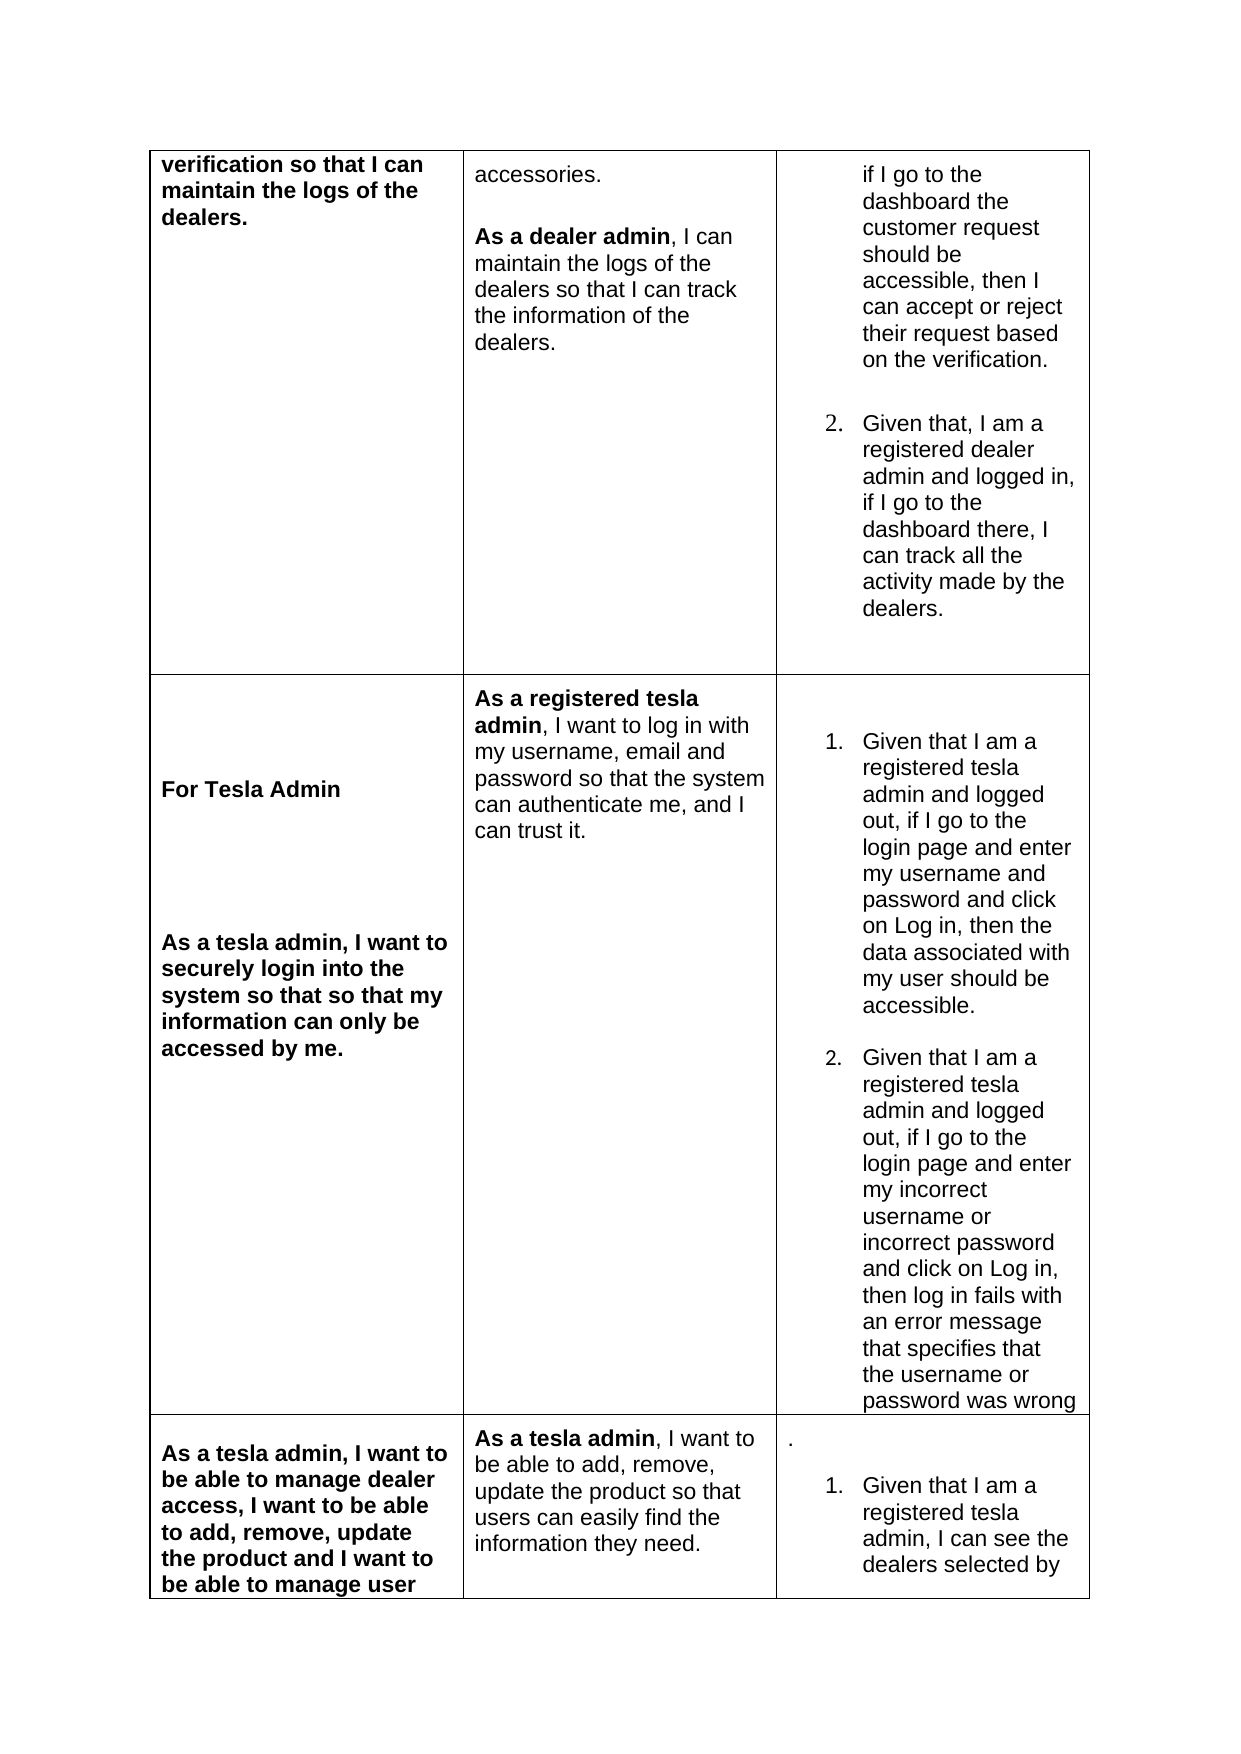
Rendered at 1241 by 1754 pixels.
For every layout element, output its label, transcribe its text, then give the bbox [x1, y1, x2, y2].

table_cell . Given that I am a registered tesla admin, I can see the dealers selected by [777, 1415, 1089, 1598]
table_cell if I go to the dashboard the customer request should be accessible, then I can accept or reject their request based on the verification. Given that, I am a registered dealer admin and logged in, if I go to the dashboard there, I can track all the activity made by the dealers. [777, 151, 1089, 674]
table_cell verification so that I can maintain the logs of the dealers. [151, 151, 463, 674]
table_cell accessories. As a dealer admin, I can maintain the logs of the dealers so that I can track the information of the dealers. [464, 151, 776, 674]
table_cell For Tesla Admin As a tesla admin, I want to securely login into the system so that so that my information can only be accessed by me. [151, 675, 463, 1413]
table_cell As a registered tesla admin, I want to log in with my username, email and password so that the system can authenticate me, and I can trust it. [464, 675, 776, 1413]
table_cell As a tesla admin, I want to be able to add, remove, update the product so that users can easily find the information they need. [464, 1415, 776, 1598]
table_cell Given that I am a registered tesla admin and logged out, if I go to the login page and enter my username and password and click on Log in, then the data associated with my user should be accessible. Given that I am a registered tesla admin and logged out, if I go to the login page and enter my incorrect username or incorrect password and click on Log in, then log in fails with an error message that specifies that the username or password was wrong [777, 675, 1089, 1413]
table_cell As a tesla admin, I want to be able to manage dealer access, I want to be able to add, remove, update the product and I want to be able to manage user [151, 1415, 463, 1598]
